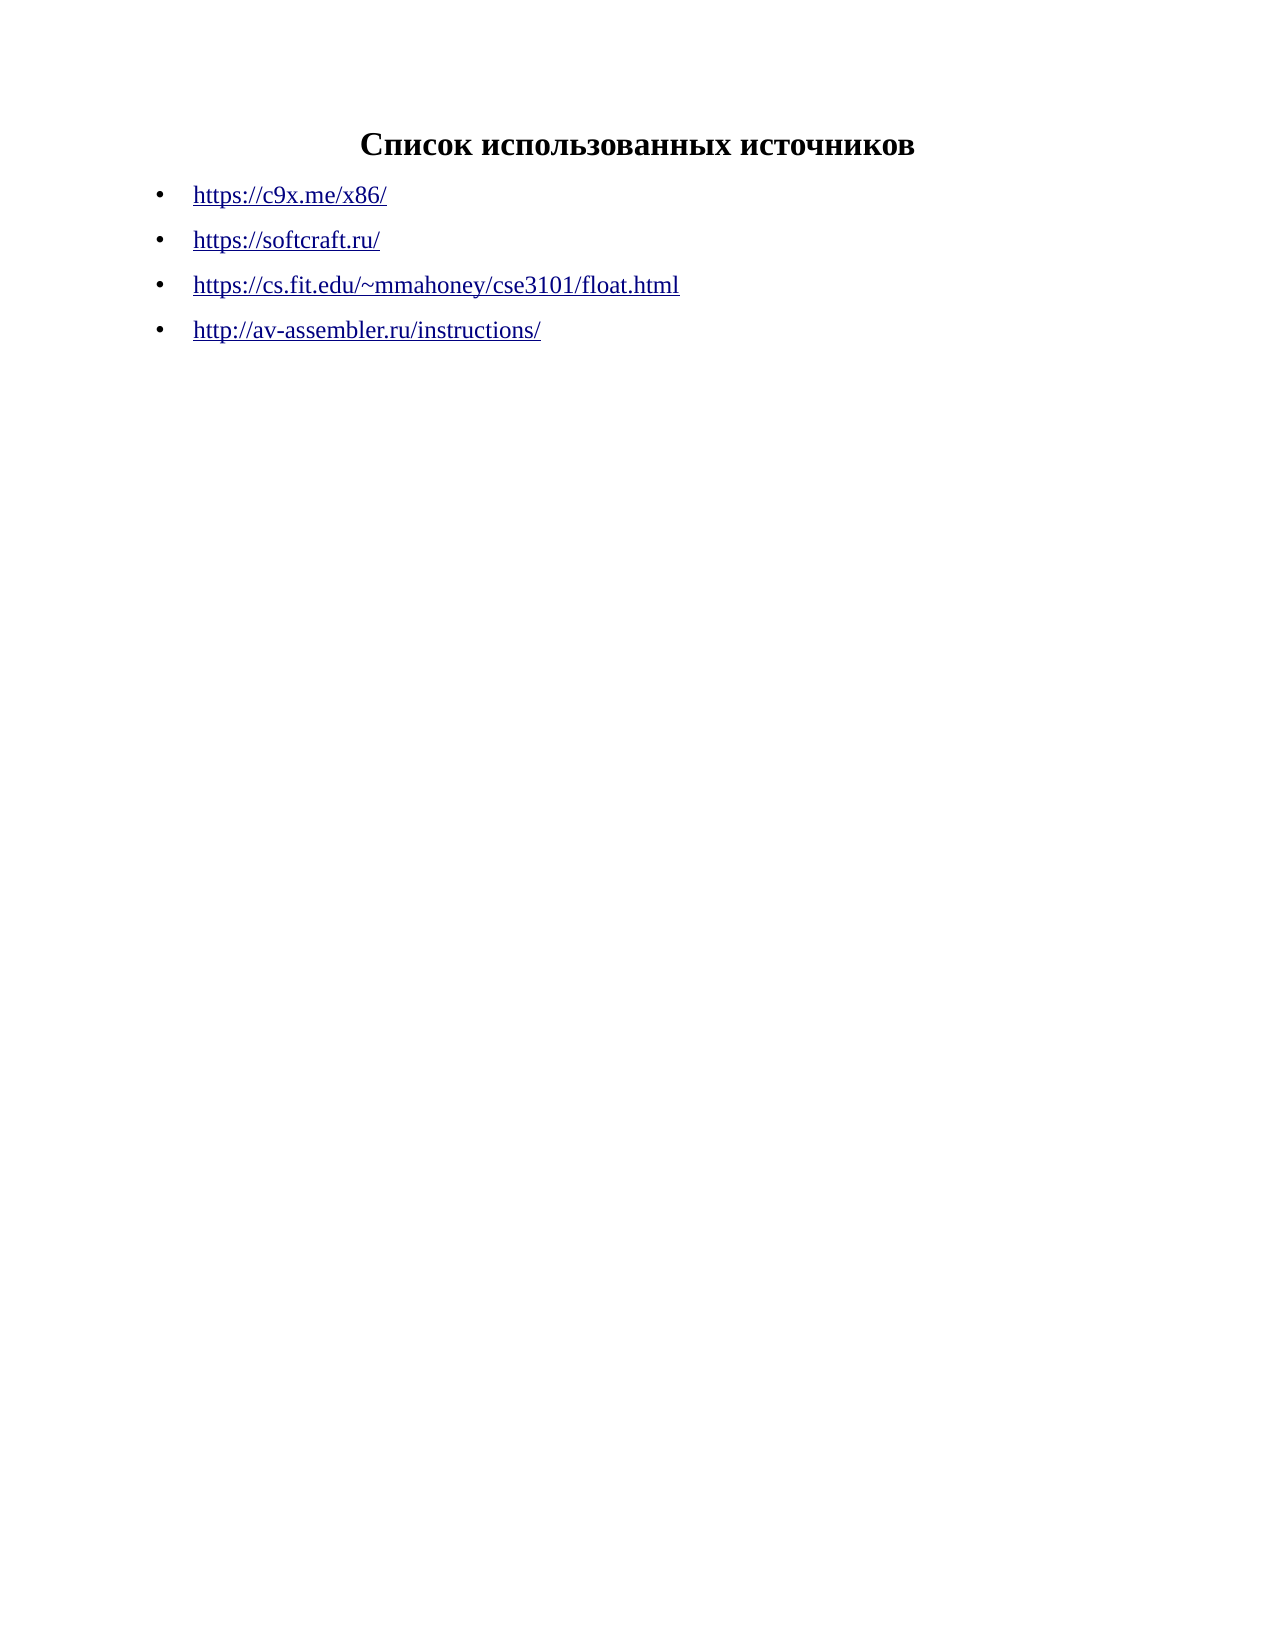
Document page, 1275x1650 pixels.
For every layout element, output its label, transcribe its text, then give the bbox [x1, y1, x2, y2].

list https://c9x.me/x86/ [156, 180, 1157, 209]
list https://cs.fit.edu/~mmahoney/cse3101/float.html [156, 270, 1157, 298]
text Список использованных источников [118, 124, 1157, 162]
list https://softcraft.ru/ [156, 225, 1157, 254]
list http://av-assembler.ru/instructions/ [156, 315, 1157, 343]
